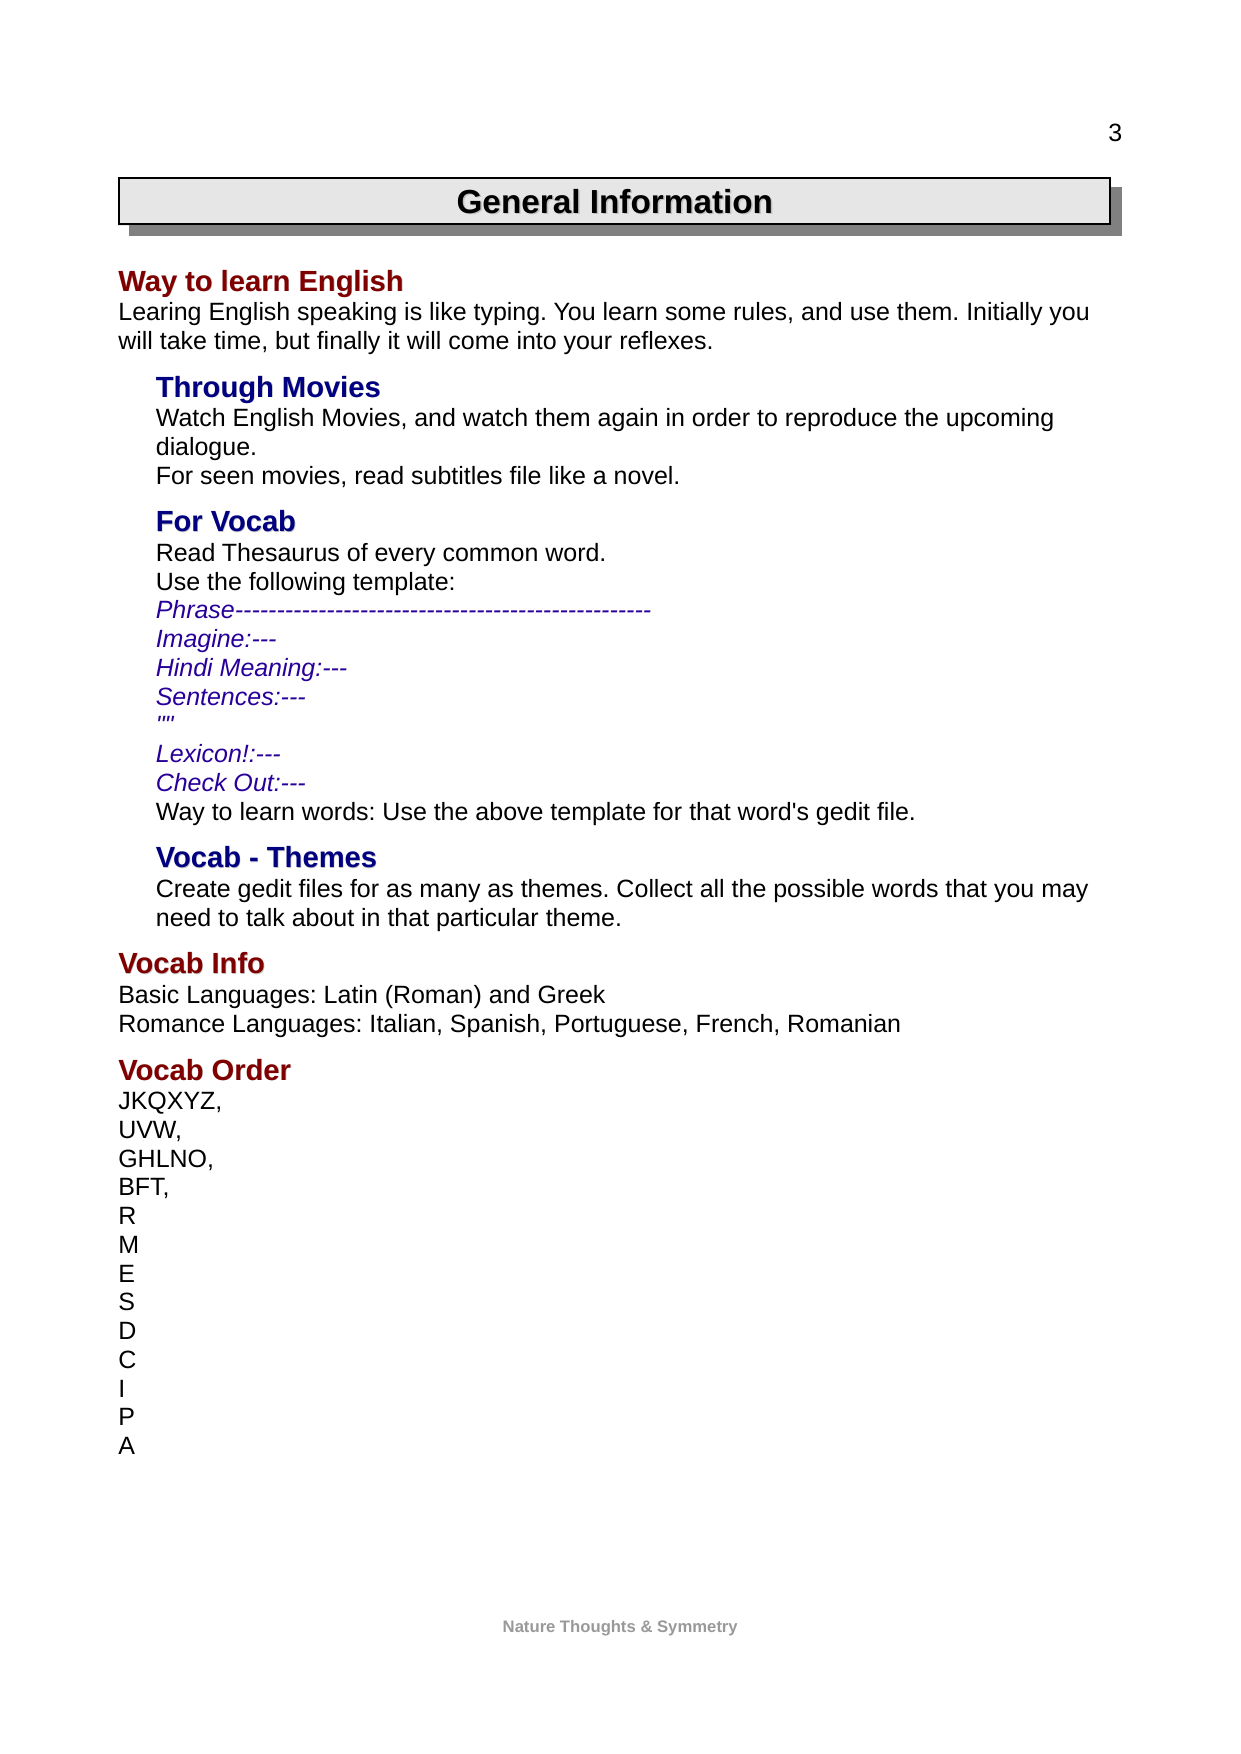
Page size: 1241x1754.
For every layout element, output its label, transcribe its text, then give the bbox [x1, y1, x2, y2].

text Romance Languages: Italian, Spanish, Portuguese, French, Romanian [118, 1009, 1122, 1037]
subtitle General Information [120, 179, 1109, 223]
text BFT, [118, 1172, 1122, 1201]
text A [118, 1431, 1122, 1460]
text C [118, 1345, 1122, 1373]
text Sentences:--- [156, 682, 1122, 710]
text Way to learn words: Use the above template for that word's gedit file. [156, 797, 1122, 825]
text GHLNO, [118, 1143, 1122, 1172]
text Watch English Movies, and watch them again in order to reproduce the upcoming dialogue. [156, 403, 1122, 461]
text Use the following template: [156, 567, 1122, 595]
text Create gedit files for as many as themes. Collect all the possible words that you may need to talk about in that particular theme. [156, 874, 1122, 931]
subtitle Vocab - Themes [156, 840, 1122, 874]
text Phrase-------------------------------------------------- [156, 595, 1122, 624]
text R [118, 1201, 1122, 1230]
subtitle Vocab Order [118, 1052, 1122, 1086]
subtitle Through Movies [156, 369, 1122, 403]
text I [118, 1373, 1122, 1402]
text UVW, [118, 1115, 1122, 1143]
text Learing English speaking is like typing. You learn some rules, and use them. Initially you will take time, but finally it will come into your reflexes. [118, 297, 1122, 354]
text Lexicon!:--- [156, 739, 1122, 768]
text S [118, 1287, 1122, 1316]
text D [118, 1316, 1122, 1345]
text Check Out:--- [156, 768, 1122, 797]
subtitle Vocab Info [118, 946, 1122, 980]
subtitle Way to learn English [118, 263, 1122, 297]
text JKQXYZ, [118, 1086, 1122, 1115]
text P [118, 1402, 1122, 1431]
text Imagine:--- [156, 624, 1122, 653]
text Read Thesaurus of every common word. [156, 538, 1122, 567]
text "" [156, 710, 1122, 739]
text E [118, 1258, 1122, 1287]
text Hindi Meaning:--- [156, 653, 1122, 682]
text M [118, 1230, 1122, 1258]
text For seen movies, read subtitles file like a novel. [156, 461, 1122, 489]
subtitle For Vocab [156, 504, 1122, 538]
text Basic Languages: Latin (Roman) and Greek [118, 980, 1122, 1009]
